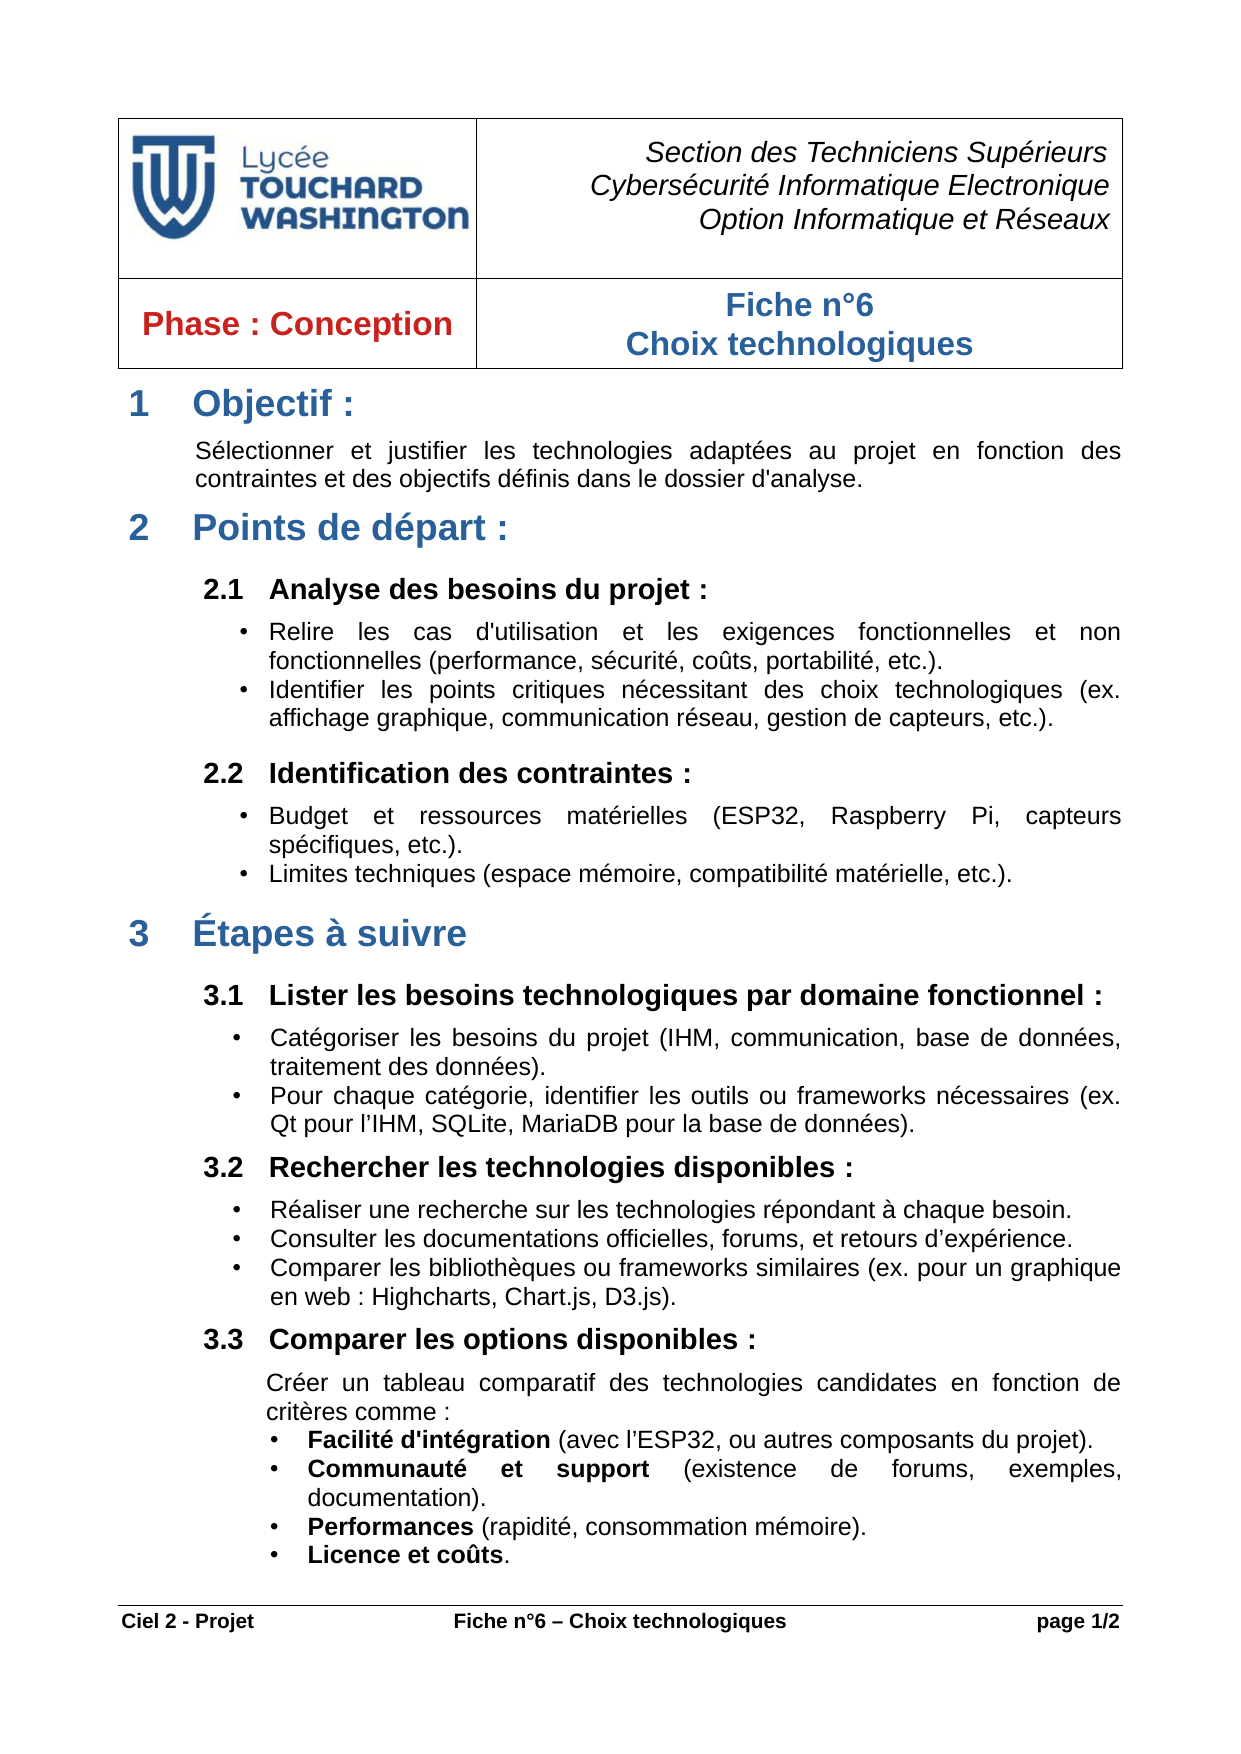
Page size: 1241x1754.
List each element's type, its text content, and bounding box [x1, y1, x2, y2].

subtitle Comparer les options disponibles : [195, 1322, 1123, 1356]
table_header [477, 119, 1122, 277]
list Identifier les points critiques nécessitant des choix technologiques (ex. affichage graphique, communication réseau, gestion de capteurs, etc.). [239, 674, 1123, 732]
subtitle Identification des contraintes : [195, 756, 1123, 789]
table_header [119, 119, 476, 277]
list Licence et coûts. [270, 1541, 1123, 1569]
list Comparer les bibliothèques ou frameworks similaires (ex. pour un graphique en web : Highcharts, Chart.js, D3.js). [232, 1253, 1123, 1311]
table_cell Phase : Conception [119, 279, 476, 368]
list Performances (rapidité, consommation mémoire). [270, 1512, 1123, 1541]
text Sélectionner et justifier les technologies adaptées au projet en fonction des contraintes et des objectifs définis dans le dossier d'analyse. [195, 436, 1123, 493]
list Relire les cas d'utilisation et les exigences fonctionnelles et non fonctionnelles (performance, sécurité, coûts, portabilité, etc.). [239, 617, 1123, 674]
subtitle Analyse des besoins du projet : [195, 572, 1123, 605]
text Créer un tableau comparatif des technologies candidates en fonction de critères comme : [266, 1368, 1123, 1425]
list Communauté et support (existence de forums, exemples, documentation). [270, 1454, 1123, 1512]
subtitle Objectif : [118, 381, 1123, 424]
subtitle Étapes à suivre [118, 911, 1123, 954]
subtitle Rechercher les technologies disponibles : [195, 1150, 1123, 1183]
list Pour chaque catégorie, identifier les outils ou frameworks nécessaires (ex. Qt pour l’IHM, SQLite, MariaDB pour la base de données). [232, 1081, 1123, 1138]
list Budget et ressources matérielles (ESP32, Raspberry Pi, capteurs spécifiques, etc.). [239, 801, 1123, 859]
list Facilité d'intégration (avec l’ESP32, ou autres composants du projet). [270, 1425, 1123, 1454]
table_cell Fiche n°6 Choix technologiques [477, 279, 1122, 368]
list Limites techniques (espace mémoire, compatibilité matérielle, etc.). [239, 859, 1123, 887]
list Catégoriser les besoins du projet (IHM, communication, base de données, traitement des données). [232, 1023, 1123, 1081]
picture [126, 128, 476, 243]
list Réaliser une recherche sur les technologies répondant à chaque besoin. [232, 1195, 1123, 1224]
list Consulter les documentations officielles, forums, et retours d’expérience. [232, 1224, 1123, 1253]
subtitle Points de départ : [118, 505, 1123, 548]
subtitle Lister les besoins technologiques par domaine fonctionnel : [195, 978, 1123, 1011]
